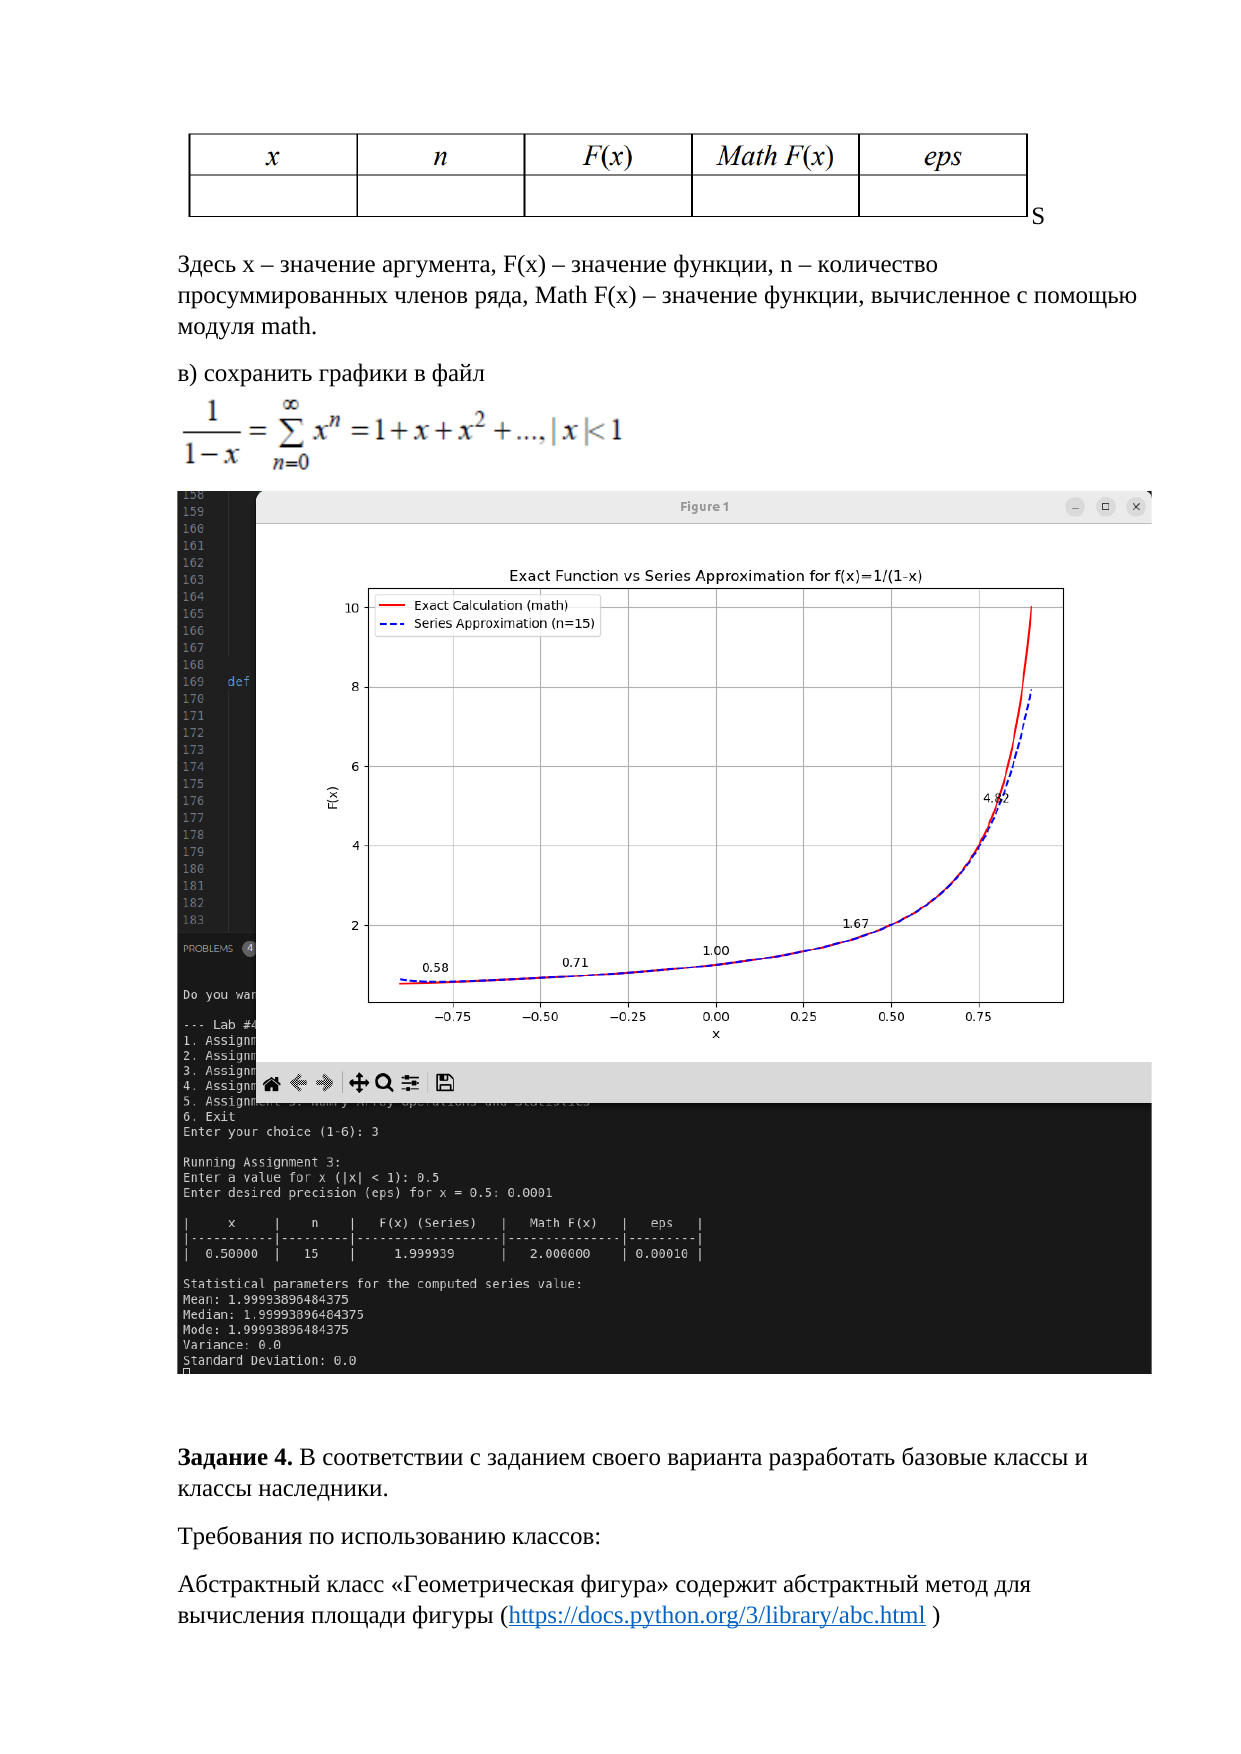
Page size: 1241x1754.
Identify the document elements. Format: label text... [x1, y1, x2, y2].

text Здесь x – значение аргумента, F(x) – значение функции, n – количество просуммированных членов ряда, Math F(x) – значение функции, вычисленное с помощью модуля math. [177, 249, 1152, 339]
text Абстрактный класс «Геометрическая фигура» содержит абстрактный метод для вычисления площади фигуры (https://docs.python.org/3/library/abc.html ) [177, 1569, 1152, 1628]
picture [177, 491, 1152, 1374]
text Требования по использованию классов: [177, 1521, 1152, 1550]
picture [177, 389, 626, 473]
text S [177, 118, 1152, 230]
picture [177, 118, 1032, 225]
text в) сохранить графики в файл [177, 358, 1152, 472]
text Задание 4. В соответствии с заданием своего варианта разработать базовые классы и классы наследники. [177, 1442, 1152, 1502]
